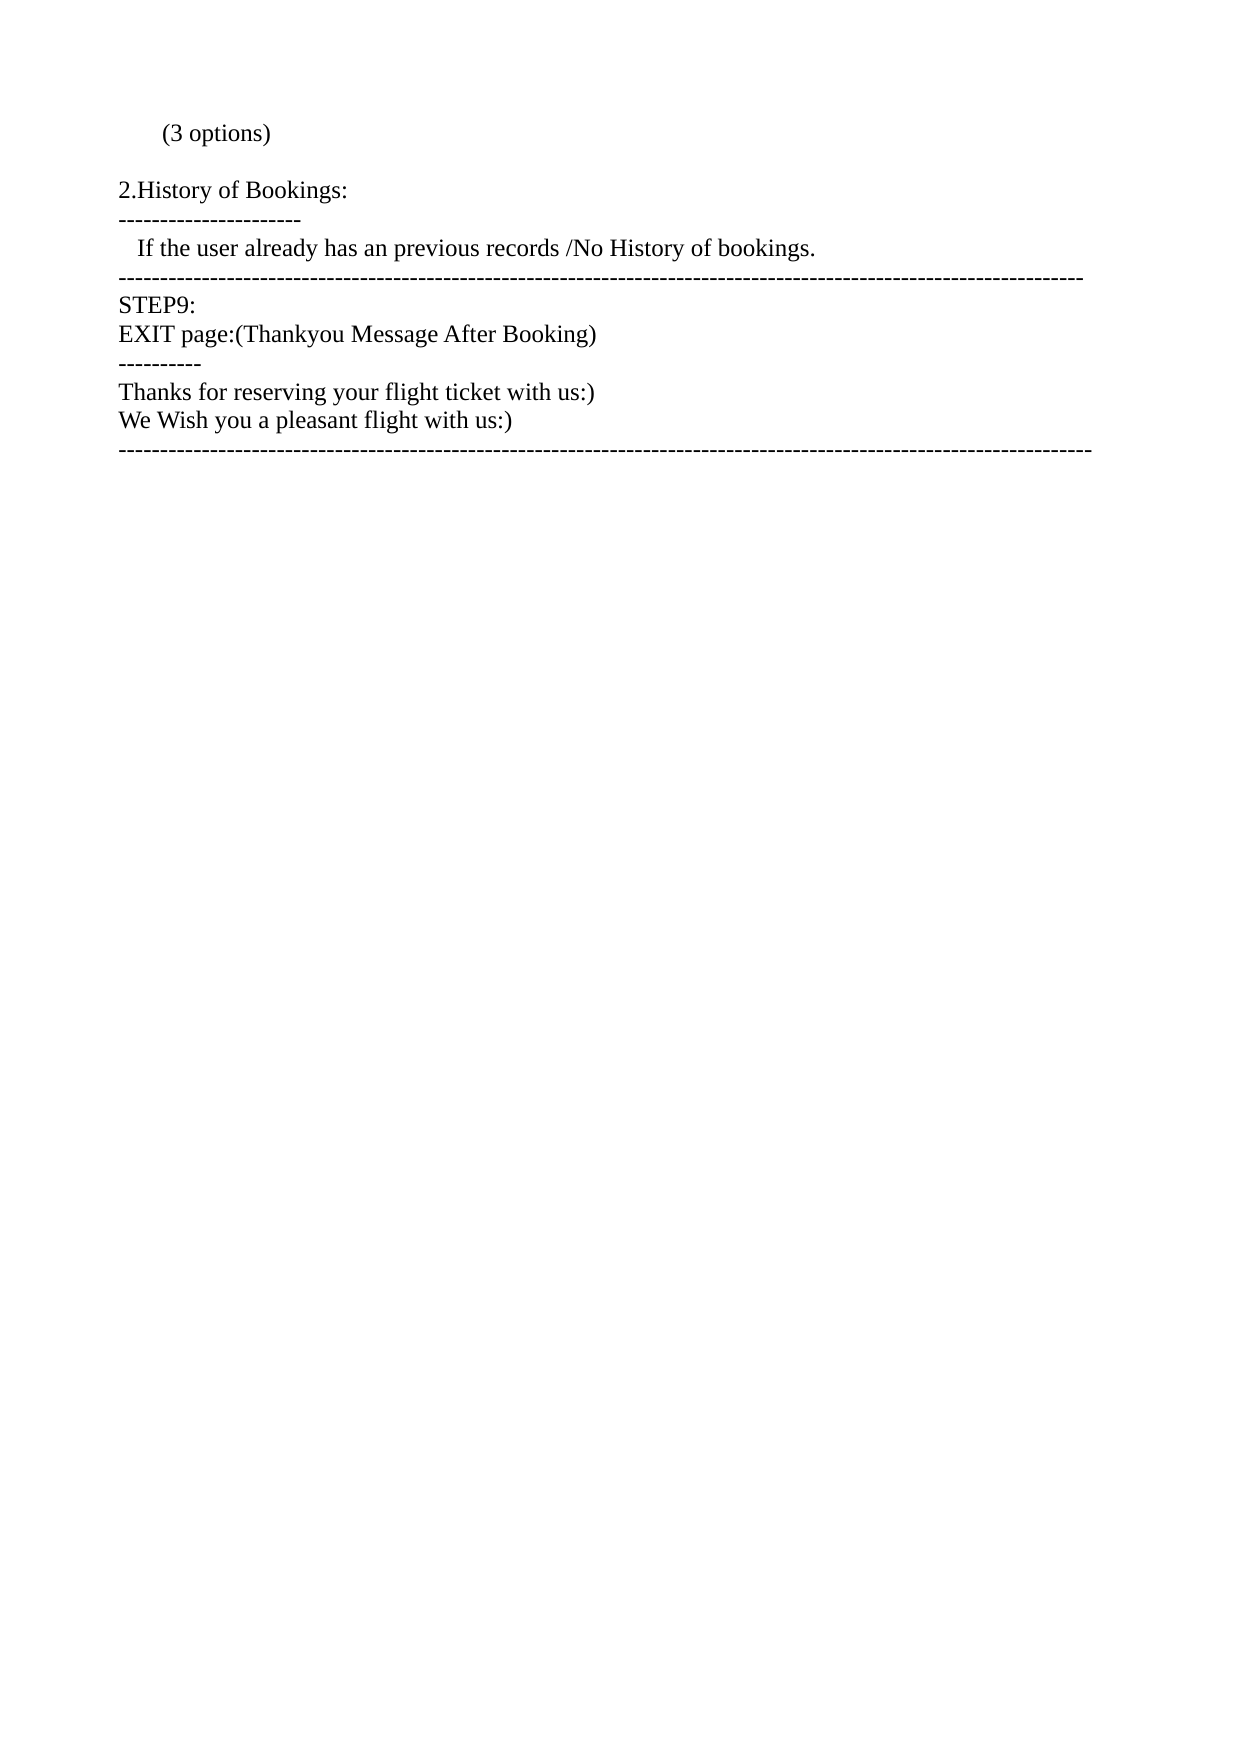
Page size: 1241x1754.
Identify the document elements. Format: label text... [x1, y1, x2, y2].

text EXIT page:(Thankyou Message After Booking) [118, 319, 1122, 348]
text ---------- [118, 348, 1122, 377]
text Thanks for reserving your flight ticket with us:) [118, 377, 1122, 406]
text -------------------------------------------------------------------------------------------------------------------- [118, 262, 1122, 291]
text (3 options) [118, 118, 1122, 147]
text 2.History of Bookings: [118, 176, 1122, 204]
text ---------------------- [118, 204, 1122, 233]
text STEP9: [118, 291, 1122, 319]
text If the user already has an previous records /No History of bookings. [118, 233, 1122, 262]
text --------------------------------------------------------------------------------------------------------------------- [118, 434, 1122, 463]
text We Wish you a pleasant flight with us:) [118, 406, 1122, 434]
